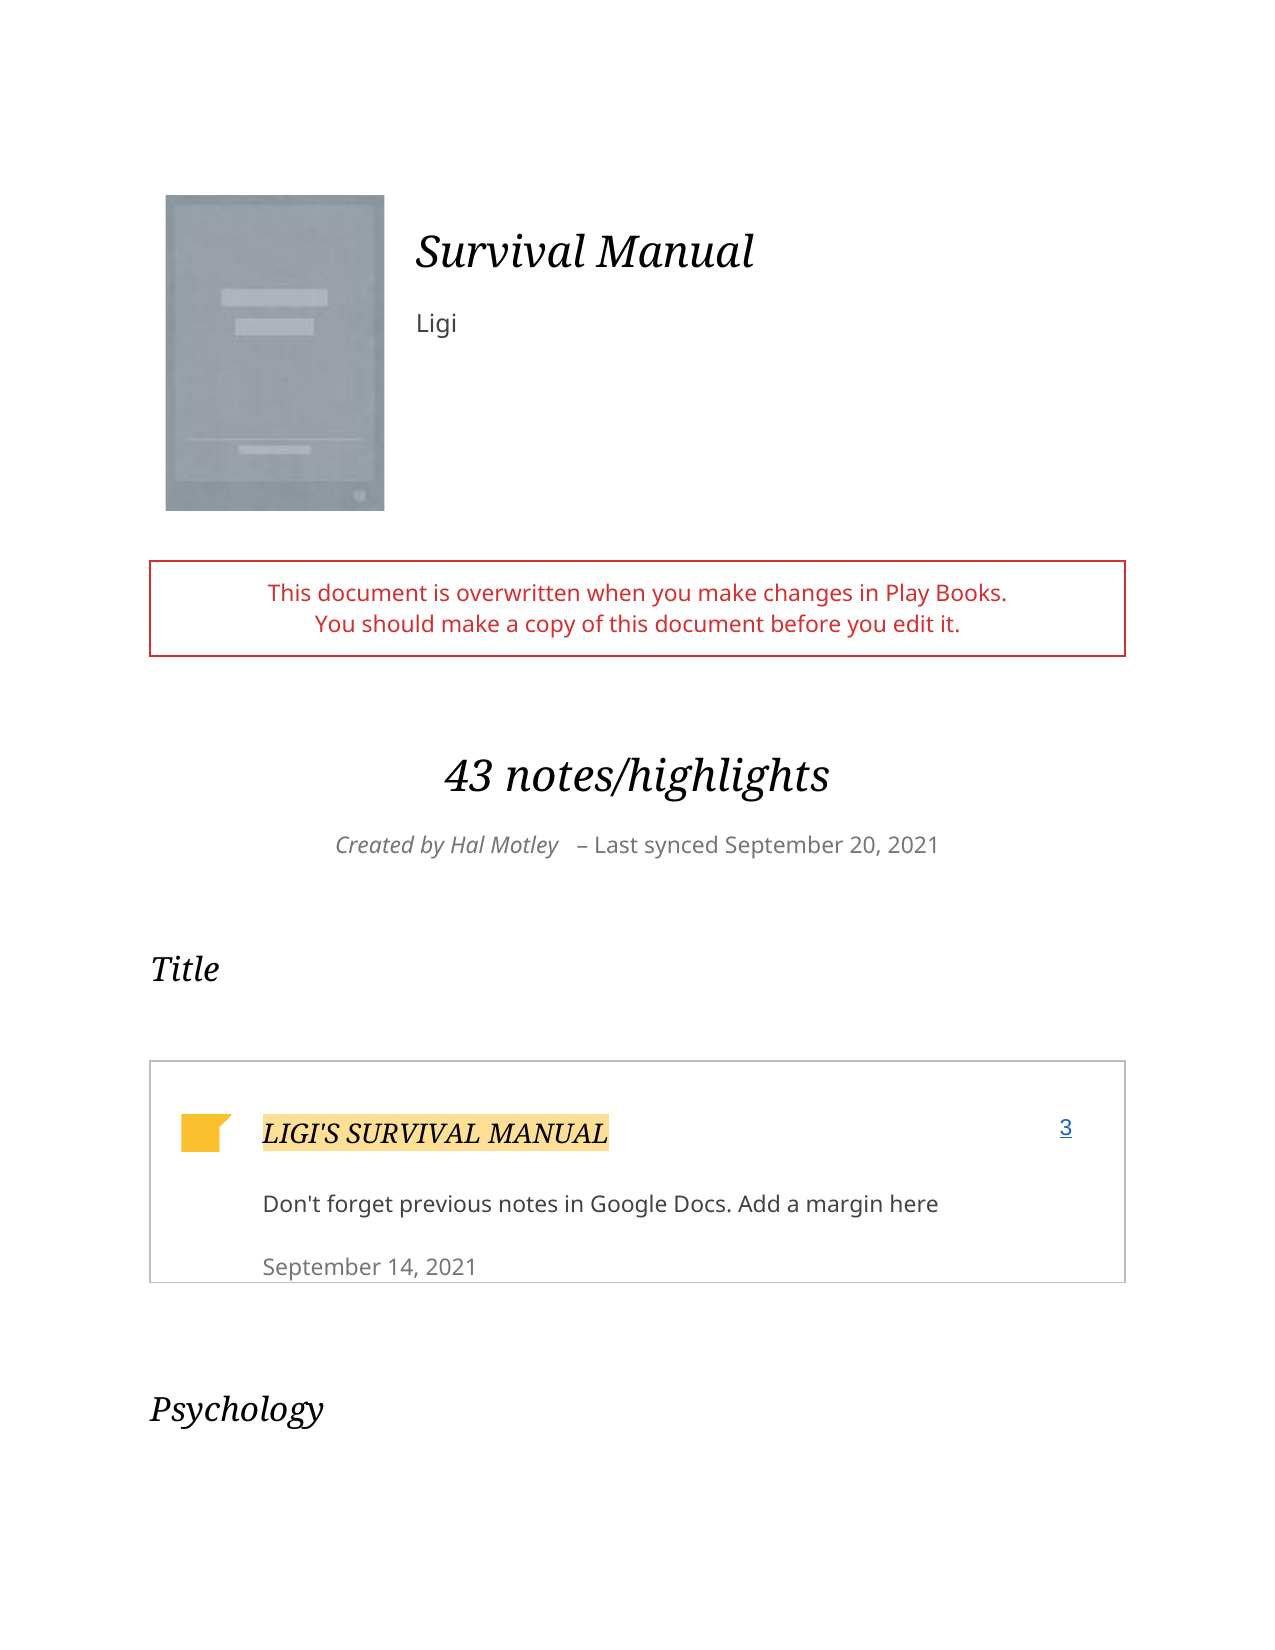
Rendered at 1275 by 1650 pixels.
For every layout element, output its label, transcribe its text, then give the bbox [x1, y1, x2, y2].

table_header [151, 1062, 1124, 1282]
picture [165, 195, 385, 511]
text Created by Hal Motley – Last synced September 20, 2021 [150, 829, 1125, 860]
subtitle Psychology [150, 1386, 1125, 1431]
subtitle Title [150, 946, 1125, 992]
table_header Survival Manual Ligi [400, 180, 1125, 526]
table_header 3 [1009, 1114, 1122, 1282]
picture [181, 1114, 232, 1152]
table_header [150, 180, 400, 526]
table_header [151, 1114, 262, 1282]
table_header This document is overwritten when you make changes in Play Books. You should make a copy of this document before you edit it. [151, 562, 1124, 655]
table_header LIGI'S SURVIVAL MANUAL Don't forget previous notes in Google Docs. Add a margin here September 14, 2021 [263, 1114, 1009, 1282]
subtitle 43 notes/highlights [150, 744, 1125, 804]
